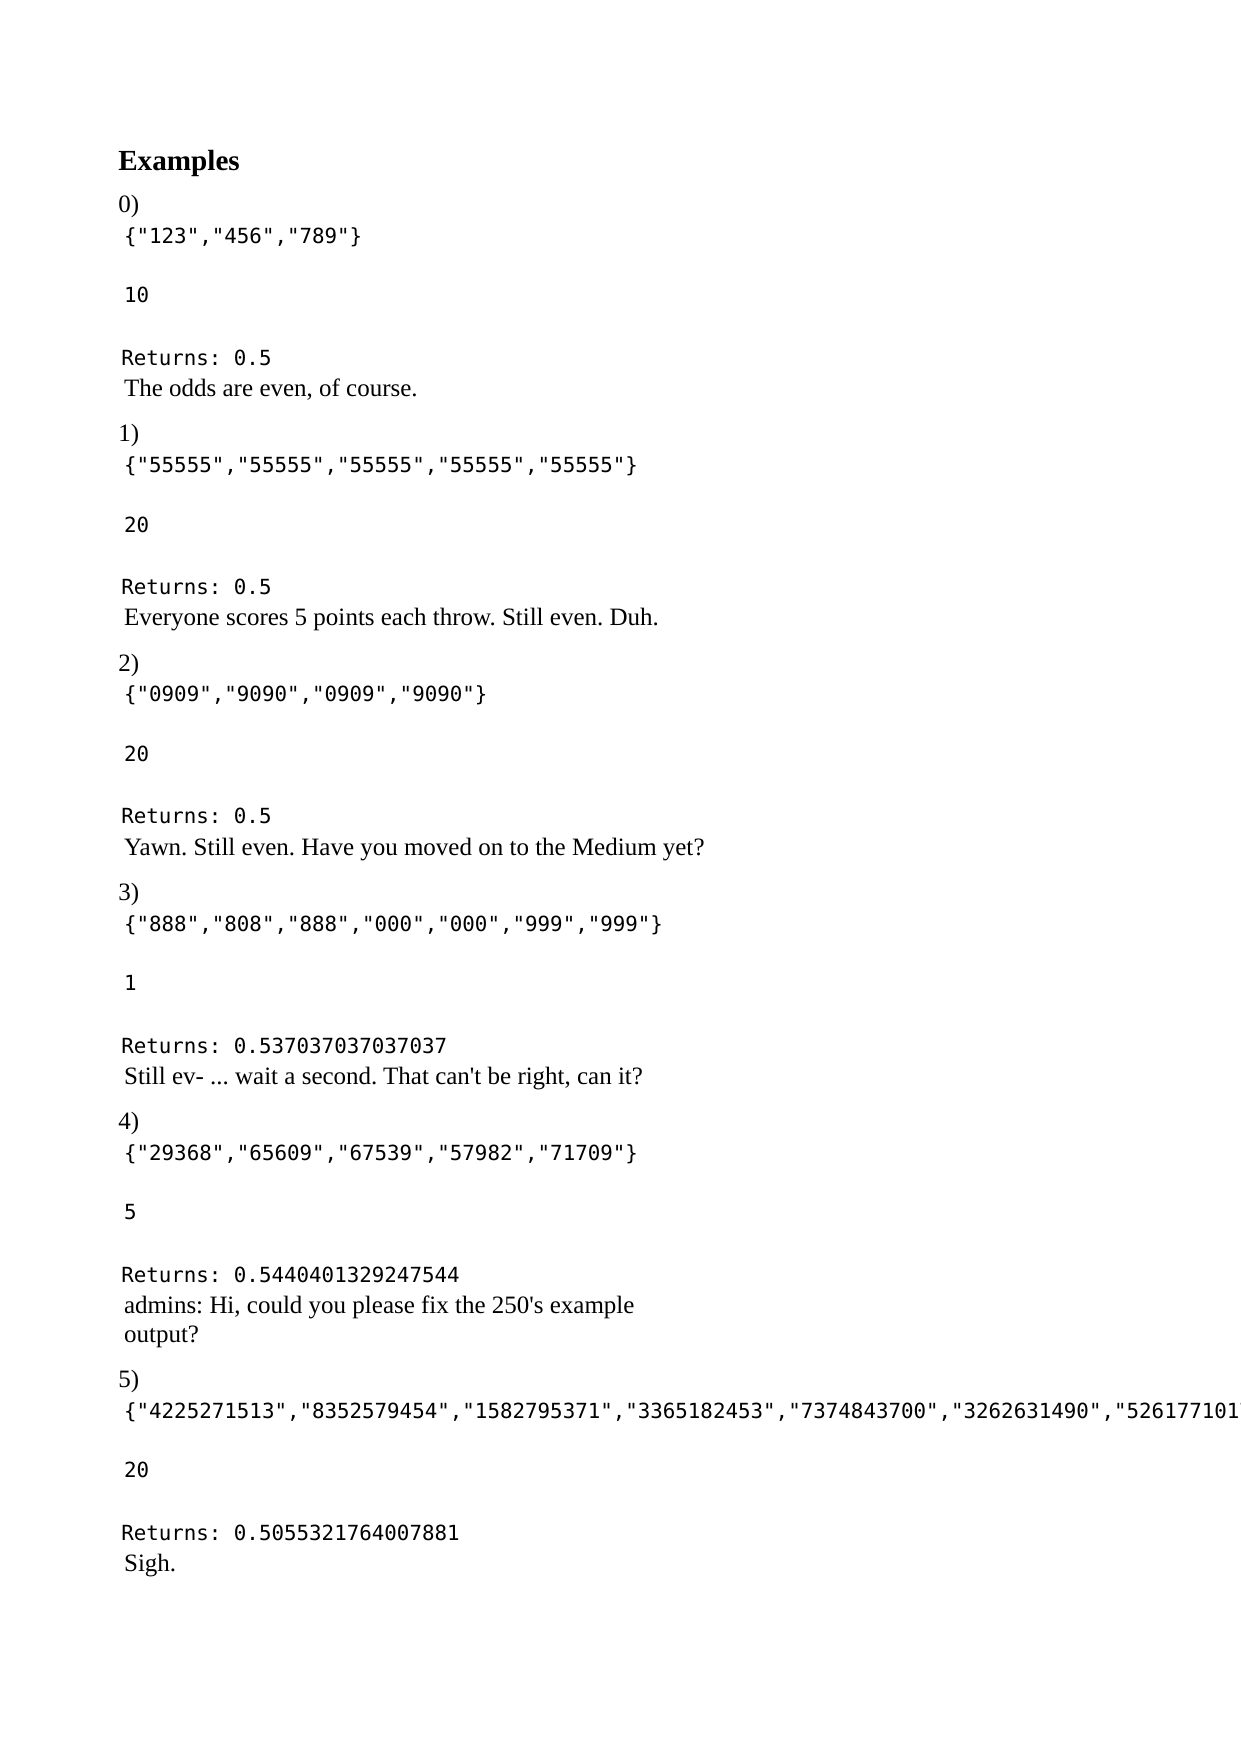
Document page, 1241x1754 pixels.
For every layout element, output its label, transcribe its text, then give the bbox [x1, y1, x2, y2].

table_cell 1 [121, 968, 677, 1028]
table_cell [118, 637, 679, 648]
text 2) [118, 648, 1122, 676]
text 3) [118, 877, 1122, 906]
text 0) [118, 189, 1122, 218]
table_cell Returns: 0.537037037037037 [118, 1031, 689, 1096]
table_cell 20 [121, 1456, 1240, 1515]
table_header Everyone scores 5 points each throw. Still even. Duh. [121, 600, 667, 634]
table_cell Returns: 0.5 [118, 343, 441, 408]
table_header {"123","456","789"} [121, 221, 376, 280]
table_header [118, 1135, 731, 1260]
table_header [118, 1393, 1240, 1518]
table_cell Returns: 0.5 [118, 802, 721, 866]
table_cell Returns: 0.5 [118, 572, 679, 637]
table_cell 20 [121, 510, 651, 569]
table_header [118, 447, 679, 572]
table_cell [118, 1354, 731, 1364]
table_header admins: Hi, could you please fix the 250's example output? [121, 1287, 718, 1351]
table_cell 10 [121, 280, 376, 340]
table_header Sigh. [121, 1545, 190, 1580]
table_header {"55555","55555","55555","55555","55555"} [121, 450, 651, 510]
table_header Yawn. Still even. Have you moved on to the Medium yet? [121, 829, 709, 863]
table_cell Returns: 0.5055321764007881 [118, 1518, 1240, 1583]
table_header {"0909","9090","0909","9090"} [121, 679, 501, 739]
table_header [118, 906, 689, 1031]
subtitle Examples [118, 143, 1122, 177]
table_cell [118, 408, 441, 418]
table_cell 5 [121, 1198, 651, 1257]
table_cell [118, 866, 721, 877]
table_cell [118, 1583, 1240, 1593]
table_cell Returns: 0.5440401329247544 [118, 1260, 731, 1354]
table_header {"888","808","888","000","000","999","999"} [121, 909, 677, 968]
text 1) [118, 418, 1122, 447]
table_cell 20 [121, 739, 501, 798]
table_header [118, 218, 441, 343]
table_header {"4225271513","8352579454","1582795371","3365182453","7374843700","3262631490","5261771017","5124728129","1537793032","1147236439"} [121, 1396, 1240, 1456]
table_header Still ev- ... wait a second. That can't be right, can it? [121, 1058, 649, 1093]
text 5) [118, 1364, 1122, 1393]
table_header {"29368","65609","67539","57982","71709"} [121, 1138, 651, 1197]
table_header [118, 676, 721, 802]
table_cell [118, 1096, 689, 1106]
text 4) [118, 1106, 1122, 1135]
table_header The odds are even, of course. [121, 370, 428, 405]
